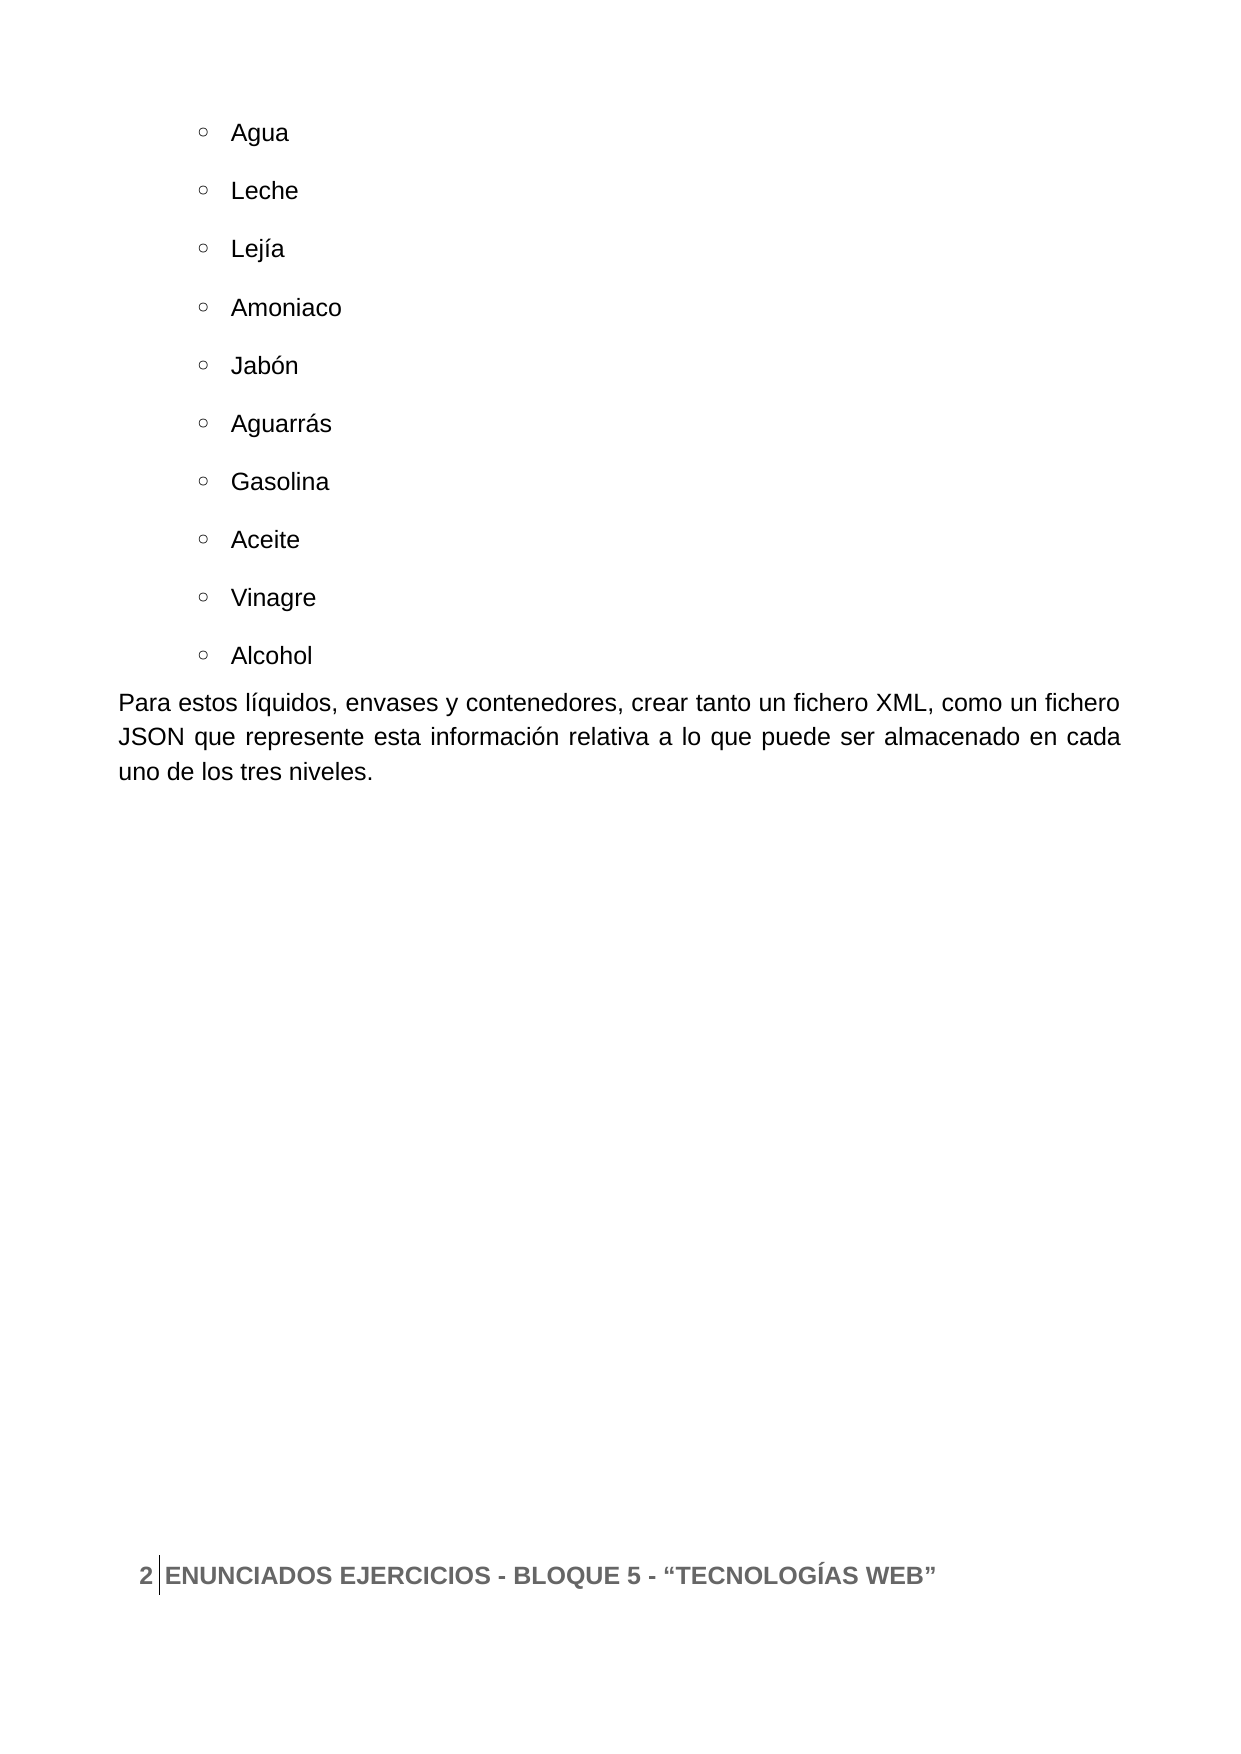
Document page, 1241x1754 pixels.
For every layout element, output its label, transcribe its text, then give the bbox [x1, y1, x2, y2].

list Amoniaco [193, 292, 1122, 321]
list Aceite [193, 525, 1122, 554]
list Lejía [193, 234, 1122, 263]
list Agua [193, 118, 1122, 147]
list Jabón [193, 351, 1122, 379]
list Leche [193, 176, 1122, 205]
text Para estos líquidos, envases y contenedores, crear tanto un fichero XML, como un fichero JSON que represente esta información relativa a lo que puede ser almacenado en cada uno de los tres niveles. [118, 688, 1122, 785]
list Alcohol [193, 641, 1122, 670]
list Vinagre [193, 583, 1122, 612]
list Aguarrás [193, 409, 1122, 438]
list Gasolina [193, 467, 1122, 496]
